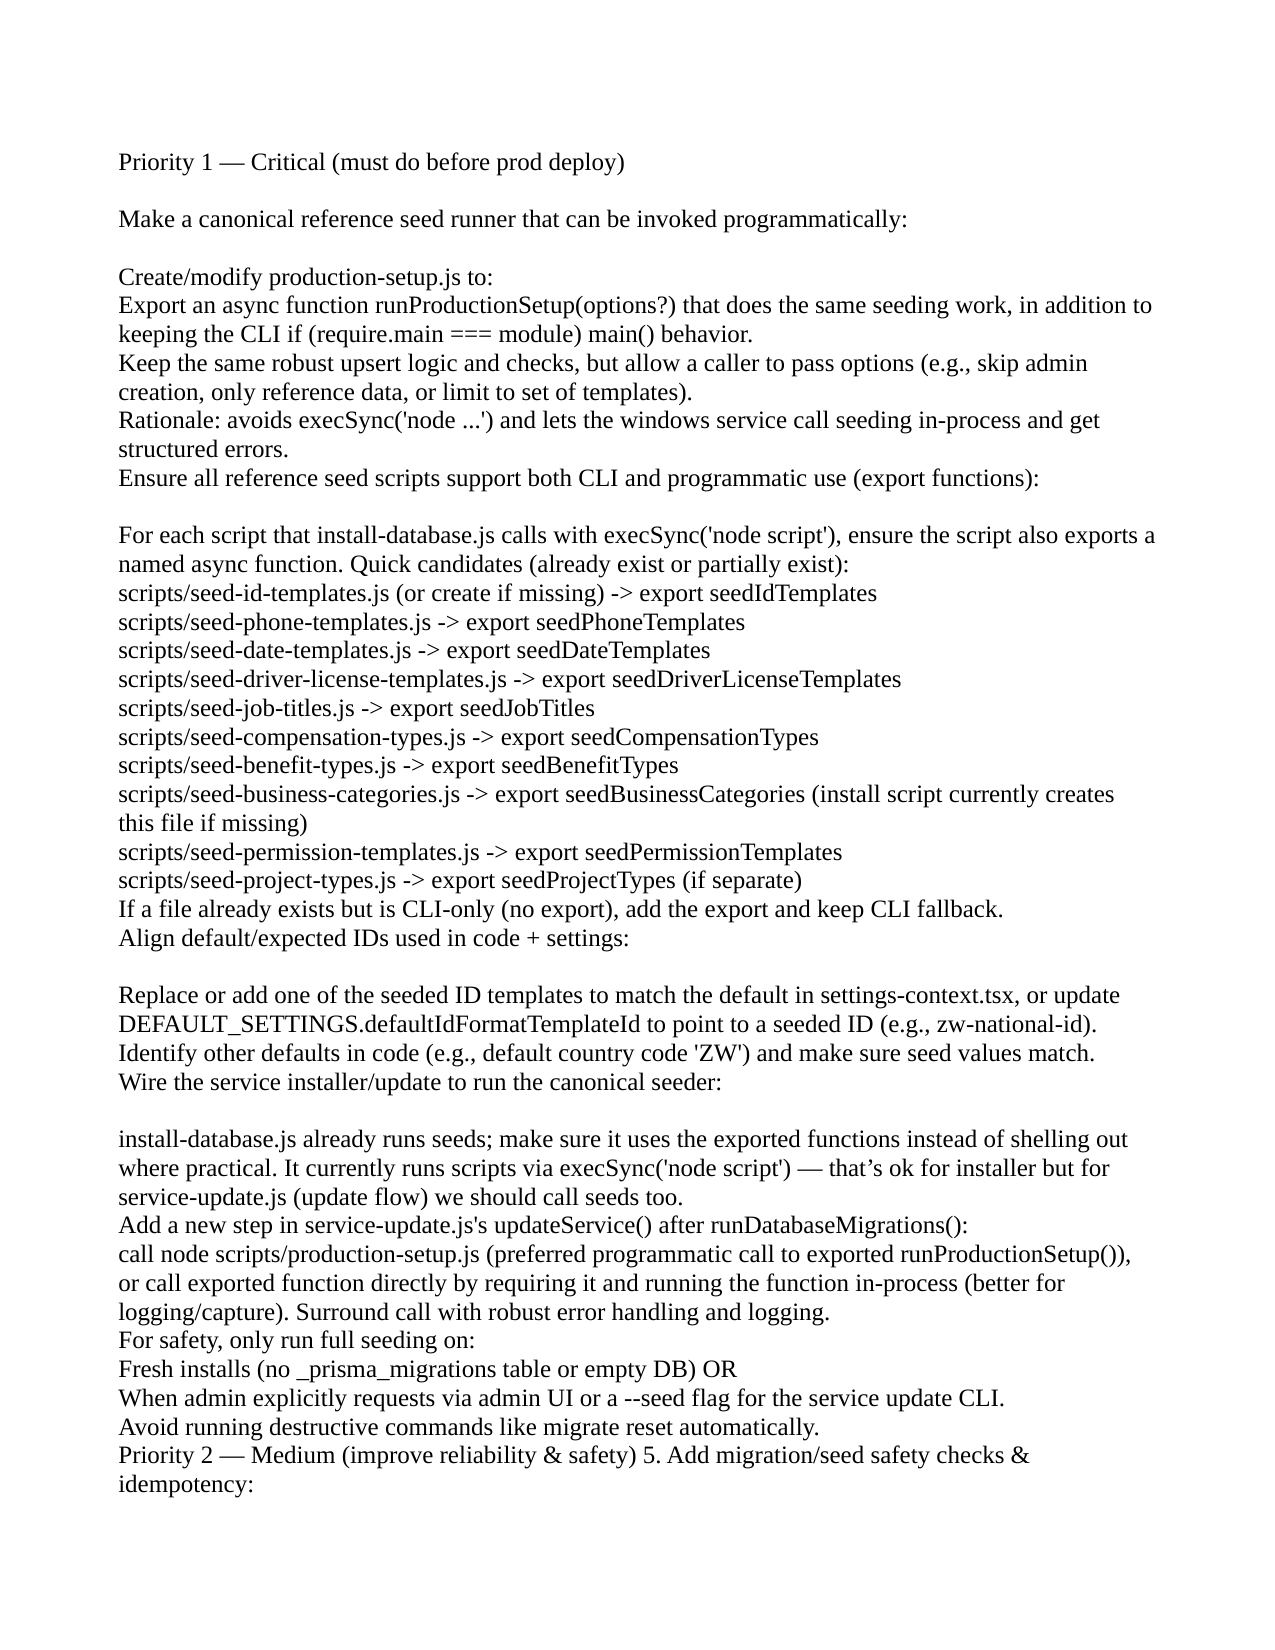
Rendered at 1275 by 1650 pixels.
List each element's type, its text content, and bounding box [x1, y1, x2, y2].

text Identify other defaults in code (e.g., default country code 'ZW') and make sure seed values match. [118, 1038, 1157, 1067]
text Ensure all reference seed scripts support both CLI and programmatic use (export functions): [118, 463, 1157, 492]
text Fresh installs (no _prisma_migrations table or empty DB) OR [118, 1354, 1157, 1383]
text scripts/seed-date-templates.js -> export seedDateTemplates [118, 636, 1157, 664]
text Wire the service installer/update to run the canonical seeder: [118, 1067, 1157, 1096]
text scripts/seed-phone-templates.js -> export seedPhoneTemplates [118, 607, 1157, 636]
text Priority 1 — Critical (must do before prod deploy) [118, 147, 1157, 176]
text For each script that install-database.js calls with execSync('node script'), ensure the script also exports a named async function. Quick candidates (already exist or partially exist): [118, 521, 1157, 578]
text scripts/seed-job-titles.js -> export seedJobTitles [118, 693, 1157, 722]
text Priority 2 — Medium (improve reliability & safety) 5. Add migration/seed safety checks & idempotency: [118, 1441, 1157, 1498]
text scripts/seed-compensation-types.js -> export seedCompensationTypes [118, 722, 1157, 751]
text scripts/seed-benefit-types.js -> export seedBenefitTypes [118, 751, 1157, 779]
text scripts/seed-permission-templates.js -> export seedPermissionTemplates [118, 837, 1157, 866]
text Make a canonical reference seed runner that can be invoked programmatically: [118, 204, 1157, 233]
text install-database.js already runs seeds; make sure it uses the exported functions instead of shelling out where practical. It currently runs scripts via execSync('node script') — that’s ok for installer but for service-update.js (update flow) we should call seeds too. [118, 1124, 1157, 1211]
text Create/modify production-setup.js to: [118, 262, 1157, 291]
text scripts/seed-driver-license-templates.js -> export seedDriverLicenseTemplates [118, 664, 1157, 693]
text scripts/seed-business-categories.js -> export seedBusinessCategories (install script currently creates this file if missing) [118, 779, 1157, 837]
text Avoid running destructive commands like migrate reset automatically. [118, 1412, 1157, 1441]
text scripts/seed-id-templates.js (or create if missing) -> export seedIdTemplates [118, 578, 1157, 607]
text Keep the same robust upsert logic and checks, but allow a caller to pass options (e.g., skip admin creation, only reference data, or limit to set of templates). [118, 348, 1157, 406]
text Replace or add one of the seeded ID templates to match the default in settings-context.tsx, or update DEFAULT_SETTINGS.defaultIdFormatTemplateId to point to a seeded ID (e.g., zw-national-id). [118, 981, 1157, 1038]
text Rationale: avoids execSync('node ...') and lets the windows service call seeding in-process and get structured errors. [118, 406, 1157, 463]
text Add a new step in service-update.js's updateService() after runDatabaseMigrations(): [118, 1211, 1157, 1239]
text Align default/expected IDs used in code + settings: [118, 923, 1157, 952]
text call node scripts/production-setup.js (preferred programmatic call to exported runProductionSetup()), or call exported function directly by requiring it and running the function in-process (better for logging/capture). Surround call with robust error handling and logging. [118, 1239, 1157, 1326]
text When admin explicitly requests via admin UI or a --seed flag for the service update CLI. [118, 1383, 1157, 1412]
text For safety, only run full seeding on: [118, 1326, 1157, 1354]
text Export an async function runProductionSetup(options?) that does the same seeding work, in addition to keeping the CLI if (require.main === module) main() behavior. [118, 291, 1157, 348]
text scripts/seed-project-types.js -> export seedProjectTypes (if separate) [118, 866, 1157, 894]
text If a file already exists but is CLI-only (no export), add the export and keep CLI fallback. [118, 894, 1157, 923]
